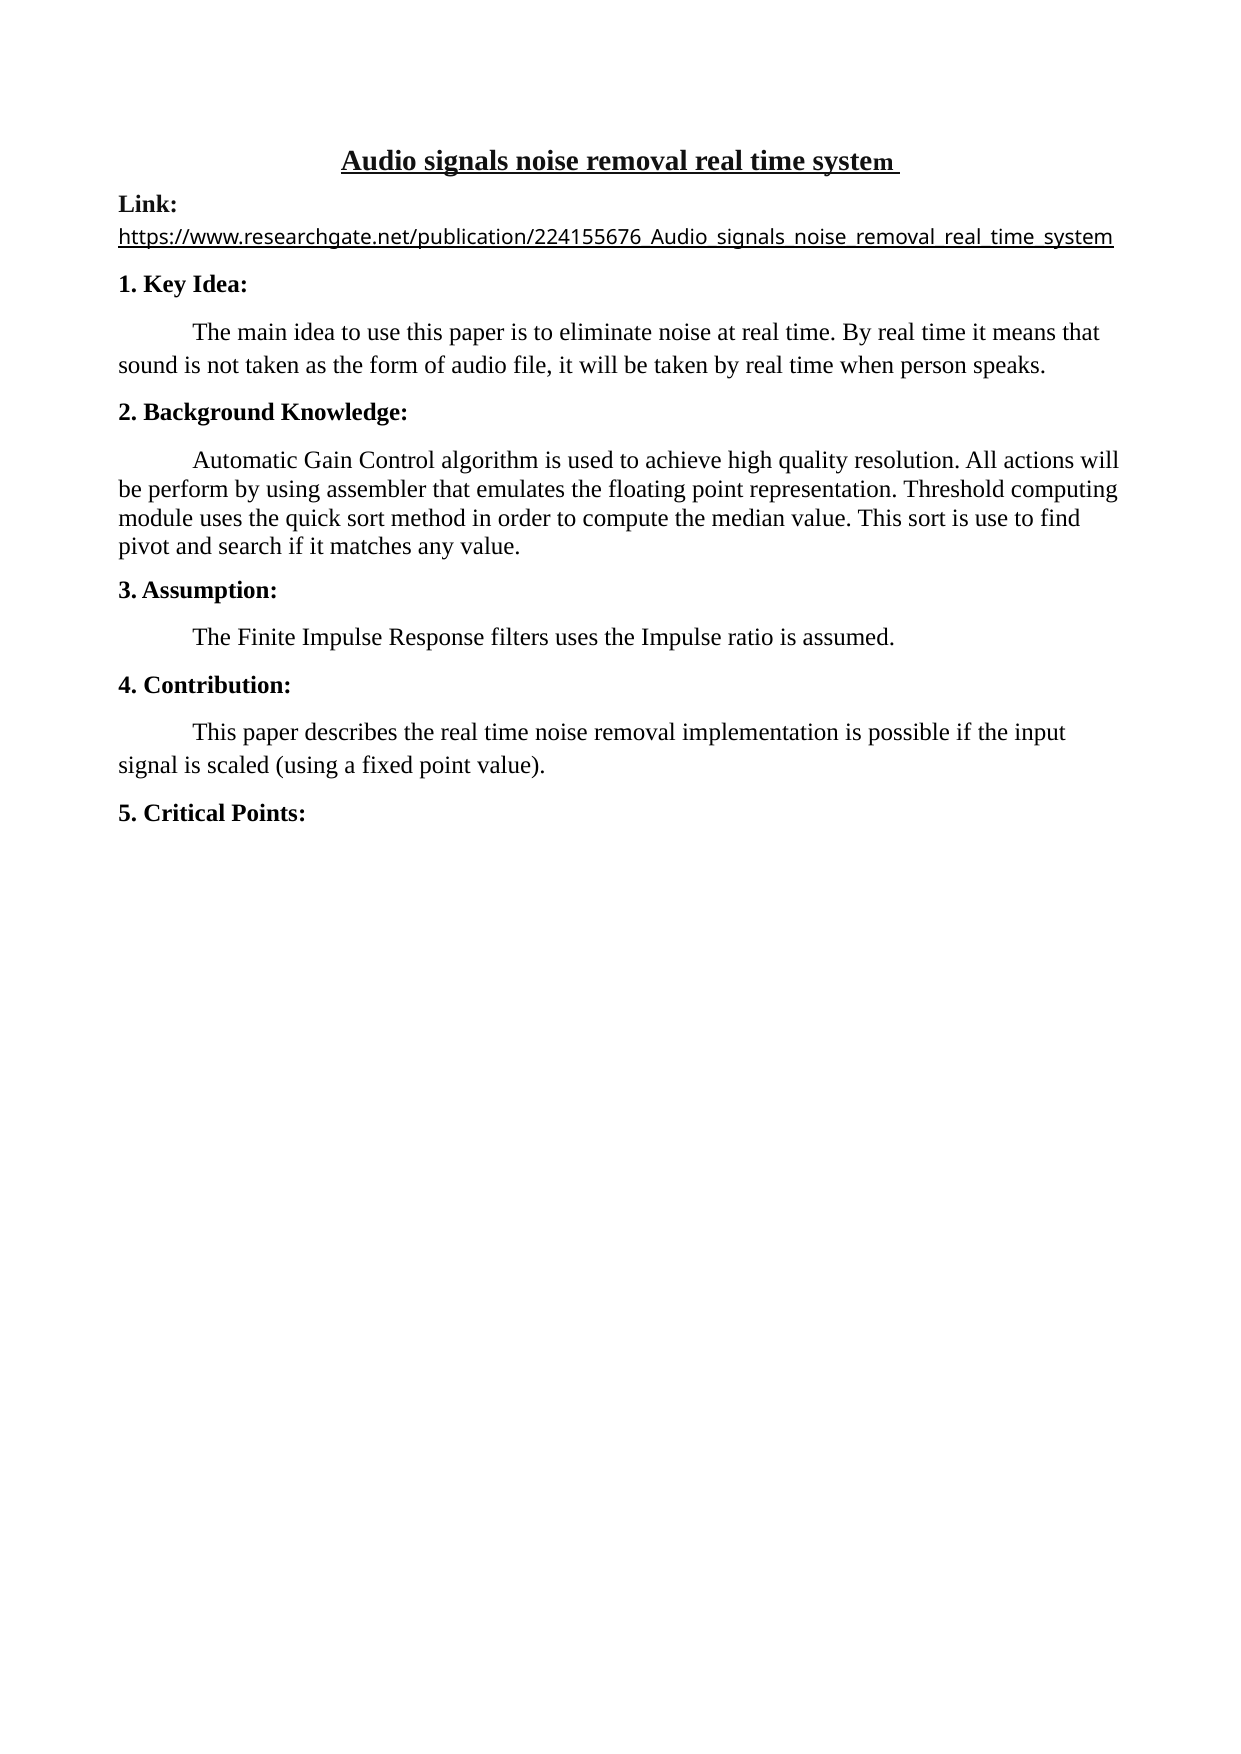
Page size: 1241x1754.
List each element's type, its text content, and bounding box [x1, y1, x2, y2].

text Link: https://www.researchgate.net/publication/224155676_Audio_signals_noise_removal_real_time_system [118, 189, 1122, 251]
subtitle Audio signals noise removal real time system [118, 143, 1122, 177]
text Automatic Gain Control algorithm is used to achieve high quality resolution. All actions will be perform by using assembler that emulates the floating point representation. Threshold computing module uses the quick sort method in order to compute the median value. This sort is use to find pivot and search if it matches any value. [118, 445, 1122, 560]
text This paper describes the real time noise removal implementation is possible if the input signal is scaled (using a fixed point value). [118, 717, 1122, 779]
text 5. Critical Points: [118, 798, 1122, 827]
text 4. Contribution: [118, 670, 1122, 699]
text 2. Background Knowledge: [118, 397, 1122, 426]
text The Finite Impulse Response filters uses the Impulse ratio is assumed. [118, 622, 1122, 651]
text 3. Assumption: [118, 575, 1122, 603]
text The main idea to use this paper is to eliminate noise at real time. By real time it means that sound is not taken as the form of audio file, it will be taken by real time when person speaks. [118, 317, 1122, 379]
text 1. Key Idea: [118, 269, 1122, 298]
